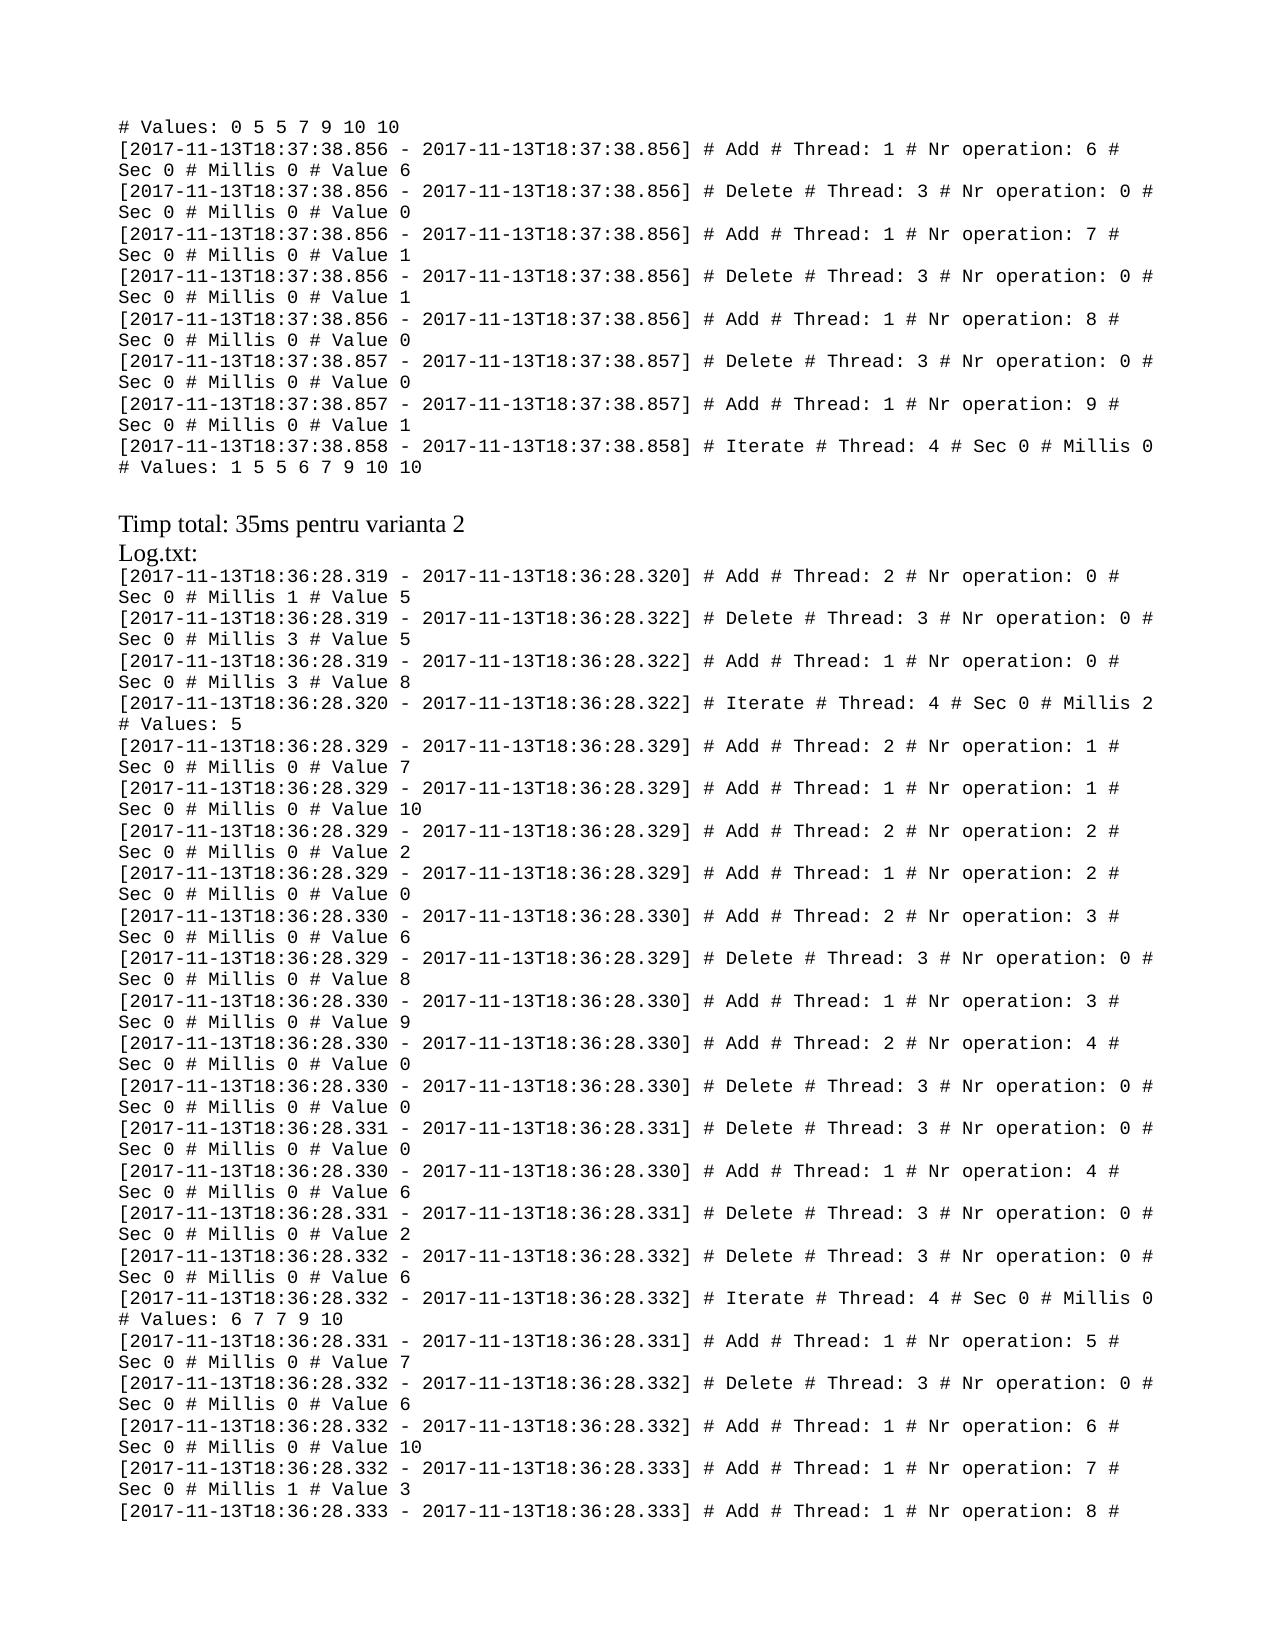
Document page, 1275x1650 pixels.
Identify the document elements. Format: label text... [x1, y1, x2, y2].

text Timp total: 35ms pentru varianta 2 [118, 509, 1157, 538]
text [2017-11-13T18:37:38.856 - 2017-11-13T18:37:38.856] # Add # Thread: 1 # Nr operation: 6 # Sec 0 # Millis 0 # Value 6 [118, 139, 1157, 182]
text [2017-11-13T18:36:28.329 - 2017-11-13T18:36:28.329] # Delete # Thread: 3 # Nr operation: 0 # Sec 0 # Millis 0 # Value 8 [118, 949, 1157, 991]
text [2017-11-13T18:36:28.330 - 2017-11-13T18:36:28.330] # Add # Thread: 2 # Nr operation: 3 # Sec 0 # Millis 0 # Value 6 [118, 906, 1157, 949]
text [2017-11-13T18:37:38.856 - 2017-11-13T18:37:38.856] # Delete # Thread: 3 # Nr operation: 0 # Sec 0 # Millis 0 # Value 1 [118, 267, 1157, 309]
text [2017-11-13T18:37:38.856 - 2017-11-13T18:37:38.856] # Add # Thread: 1 # Nr operation: 8 # Sec 0 # Millis 0 # Value 0 [118, 309, 1157, 352]
text [2017-11-13T18:36:28.320 - 2017-11-13T18:36:28.322] # Iterate # Thread: 4 # Sec 0 # Millis 2 # Values: 5 [118, 694, 1157, 736]
text [2017-11-13T18:36:28.329 - 2017-11-13T18:36:28.329] # Add # Thread: 2 # Nr operation: 1 # Sec 0 # Millis 0 # Value 7 [118, 736, 1157, 779]
text [2017-11-13T18:36:28.319 - 2017-11-13T18:36:28.322] # Add # Thread: 1 # Nr operation: 0 # Sec 0 # Millis 3 # Value 8 [118, 651, 1157, 694]
text [2017-11-13T18:36:28.332 - 2017-11-13T18:36:28.333] # Add # Thread: 1 # Nr operation: 7 # Sec 0 # Millis 1 # Value 3 [118, 1459, 1157, 1501]
text [2017-11-13T18:36:28.330 - 2017-11-13T18:36:28.330] # Delete # Thread: 3 # Nr operation: 0 # Sec 0 # Millis 0 # Value 0 [118, 1076, 1157, 1119]
text [2017-11-13T18:37:38.856 - 2017-11-13T18:37:38.856] # Add # Thread: 1 # Nr operation: 7 # Sec 0 # Millis 0 # Value 1 [118, 224, 1157, 267]
text # Values: 0 5 5 7 9 10 10 [118, 118, 1157, 139]
text [2017-11-13T18:36:28.319 - 2017-11-13T18:36:28.320] # Add # Thread: 2 # Nr operation: 0 # Sec 0 # Millis 1 # Value 5 [118, 566, 1157, 609]
text [2017-11-13T18:36:28.329 - 2017-11-13T18:36:28.329] # Add # Thread: 2 # Nr operation: 2 # Sec 0 # Millis 0 # Value 2 [118, 821, 1157, 864]
text [2017-11-13T18:36:28.331 - 2017-11-13T18:36:28.331] # Delete # Thread: 3 # Nr operation: 0 # Sec 0 # Millis 0 # Value 2 [118, 1204, 1157, 1246]
text [2017-11-13T18:36:28.333 - 2017-11-13T18:36:28.333] # Add # Thread: 1 # Nr operation: 8 # [118, 1501, 1157, 1523]
text [2017-11-13T18:37:38.856 - 2017-11-13T18:37:38.856] # Delete # Thread: 3 # Nr operation: 0 # Sec 0 # Millis 0 # Value 0 [118, 182, 1157, 224]
text [2017-11-13T18:36:28.330 - 2017-11-13T18:36:28.330] # Add # Thread: 2 # Nr operation: 4 # Sec 0 # Millis 0 # Value 0 [118, 1034, 1157, 1076]
text [2017-11-13T18:37:38.857 - 2017-11-13T18:37:38.857] # Add # Thread: 1 # Nr operation: 9 # Sec 0 # Millis 0 # Value 1 [118, 394, 1157, 437]
text [2017-11-13T18:36:28.330 - 2017-11-13T18:36:28.330] # Add # Thread: 1 # Nr operation: 4 # Sec 0 # Millis 0 # Value 6 [118, 1161, 1157, 1204]
text [2017-11-13T18:36:28.329 - 2017-11-13T18:36:28.329] # Add # Thread: 1 # Nr operation: 2 # Sec 0 # Millis 0 # Value 0 [118, 864, 1157, 906]
text [2017-11-13T18:36:28.331 - 2017-11-13T18:36:28.331] # Add # Thread: 1 # Nr operation: 5 # Sec 0 # Millis 0 # Value 7 [118, 1331, 1157, 1374]
text [2017-11-13T18:37:38.857 - 2017-11-13T18:37:38.857] # Delete # Thread: 3 # Nr operation: 0 # Sec 0 # Millis 0 # Value 0 [118, 352, 1157, 394]
text [2017-11-13T18:36:28.332 - 2017-11-13T18:36:28.332] # Add # Thread: 1 # Nr operation: 6 # Sec 0 # Millis 0 # Value 10 [118, 1416, 1157, 1459]
text Log.txt: [118, 538, 1157, 566]
text [2017-11-13T18:36:28.332 - 2017-11-13T18:36:28.332] # Iterate # Thread: 4 # Sec 0 # Millis 0 # Values: 6 7 7 9 10 [118, 1289, 1157, 1331]
text [2017-11-13T18:36:28.319 - 2017-11-13T18:36:28.322] # Delete # Thread: 3 # Nr operation: 0 # Sec 0 # Millis 3 # Value 5 [118, 609, 1157, 651]
text [2017-11-13T18:36:28.331 - 2017-11-13T18:36:28.331] # Delete # Thread: 3 # Nr operation: 0 # Sec 0 # Millis 0 # Value 0 [118, 1119, 1157, 1161]
text [2017-11-13T18:36:28.332 - 2017-11-13T18:36:28.332] # Delete # Thread: 3 # Nr operation: 0 # Sec 0 # Millis 0 # Value 6 [118, 1246, 1157, 1289]
text [2017-11-13T18:36:28.330 - 2017-11-13T18:36:28.330] # Add # Thread: 1 # Nr operation: 3 # Sec 0 # Millis 0 # Value 9 [118, 991, 1157, 1034]
text [2017-11-13T18:36:28.332 - 2017-11-13T18:36:28.332] # Delete # Thread: 3 # Nr operation: 0 # Sec 0 # Millis 0 # Value 6 [118, 1374, 1157, 1416]
text [2017-11-13T18:36:28.329 - 2017-11-13T18:36:28.329] # Add # Thread: 1 # Nr operation: 1 # Sec 0 # Millis 0 # Value 10 [118, 779, 1157, 821]
text [2017-11-13T18:37:38.858 - 2017-11-13T18:37:38.858] # Iterate # Thread: 4 # Sec 0 # Millis 0 # Values: 1 5 5 6 7 9 10 10 [118, 437, 1157, 479]
